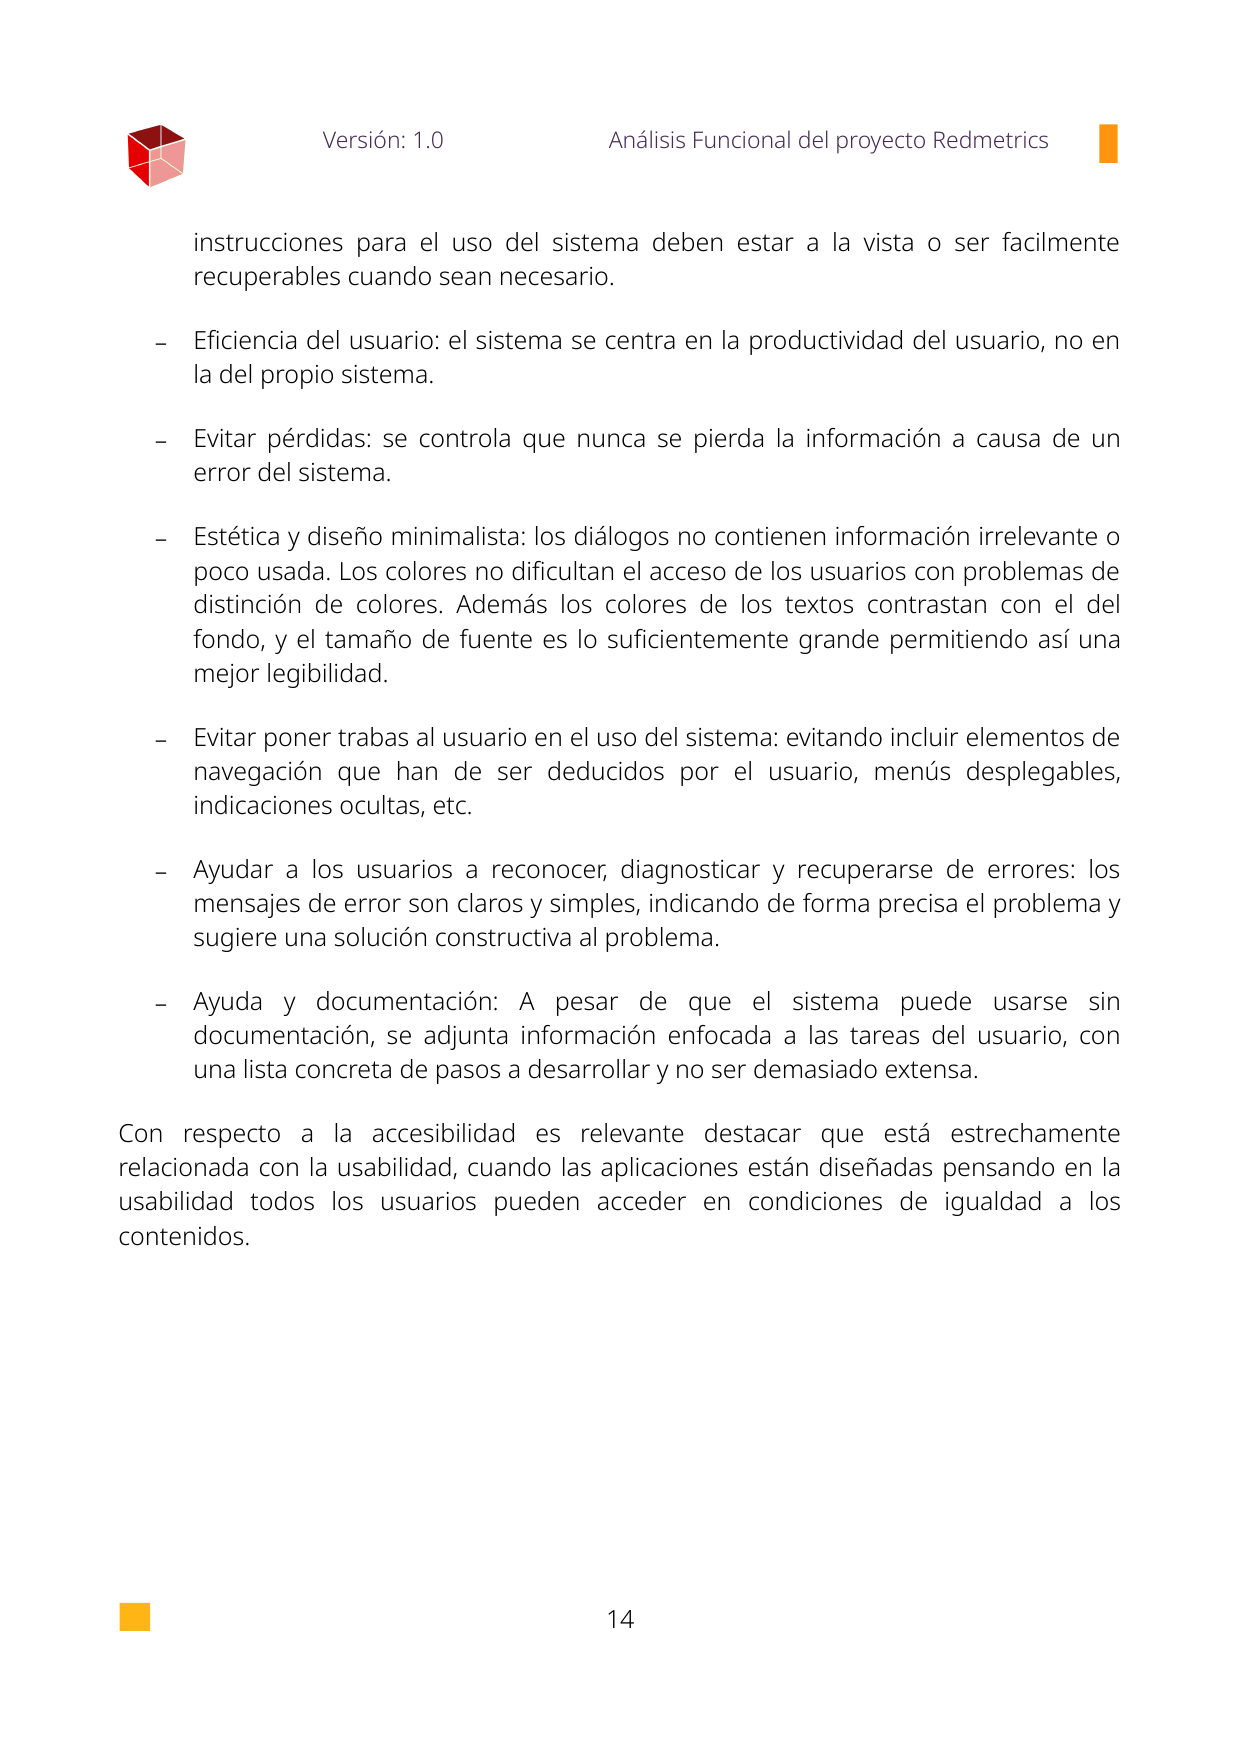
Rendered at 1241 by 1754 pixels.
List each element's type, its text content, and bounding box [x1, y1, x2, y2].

list instrucciones para el uso del sistema deben estar a la vista o ser facilmente recuperables cuando sean necesario. [156, 225, 1122, 293]
list Estética y diseño minimalista: los diálogos no contienen información irrelevante o poco usada. Los colores no dificultan el acceso de los usuarios con problemas de distinción de colores. Además los colores de los textos contrastan con el del fondo, y el tamaño de fuente es lo suficientemente grande permitiendo así una mejor legibilidad. [156, 519, 1122, 689]
list Evitar pérdidas: se controla que nunca se pierda la información a causa de un error del sistema. [156, 421, 1122, 489]
list Eficiencia del usuario: el sistema se centra en la productividad del usuario, no en la del propio sistema. [156, 323, 1122, 391]
list Ayudar a los usuarios a reconocer, diagnosticar y recuperarse de errores: los mensajes de error son claros y simples, indicando de forma precisa el problema y sugiere una solución constructiva al problema. [156, 852, 1122, 954]
text Con respecto a la accesibilidad es relevante destacar que está estrechamente relacionada con la usabilidad, cuando las aplicaciones están diseñadas pensando en la usabilidad todos los usuarios pueden acceder en condiciones de igualdad a los contenidos. [118, 1116, 1122, 1252]
picture [123, 123, 189, 189]
list Ayuda y documentación: A pesar de que el sistema puede usarse sin documentación, se adjunta información enfocada a las tareas del usuario, con una lista concreta de pasos a desarrollar y no ser demasiado extensa. [156, 984, 1122, 1086]
list Evitar poner trabas al usuario en el uso del sistema: evitando incluir elementos de navegación que han de ser deducidos por el usuario, menús desplegables, indicaciones ocultas, etc. [156, 719, 1122, 822]
